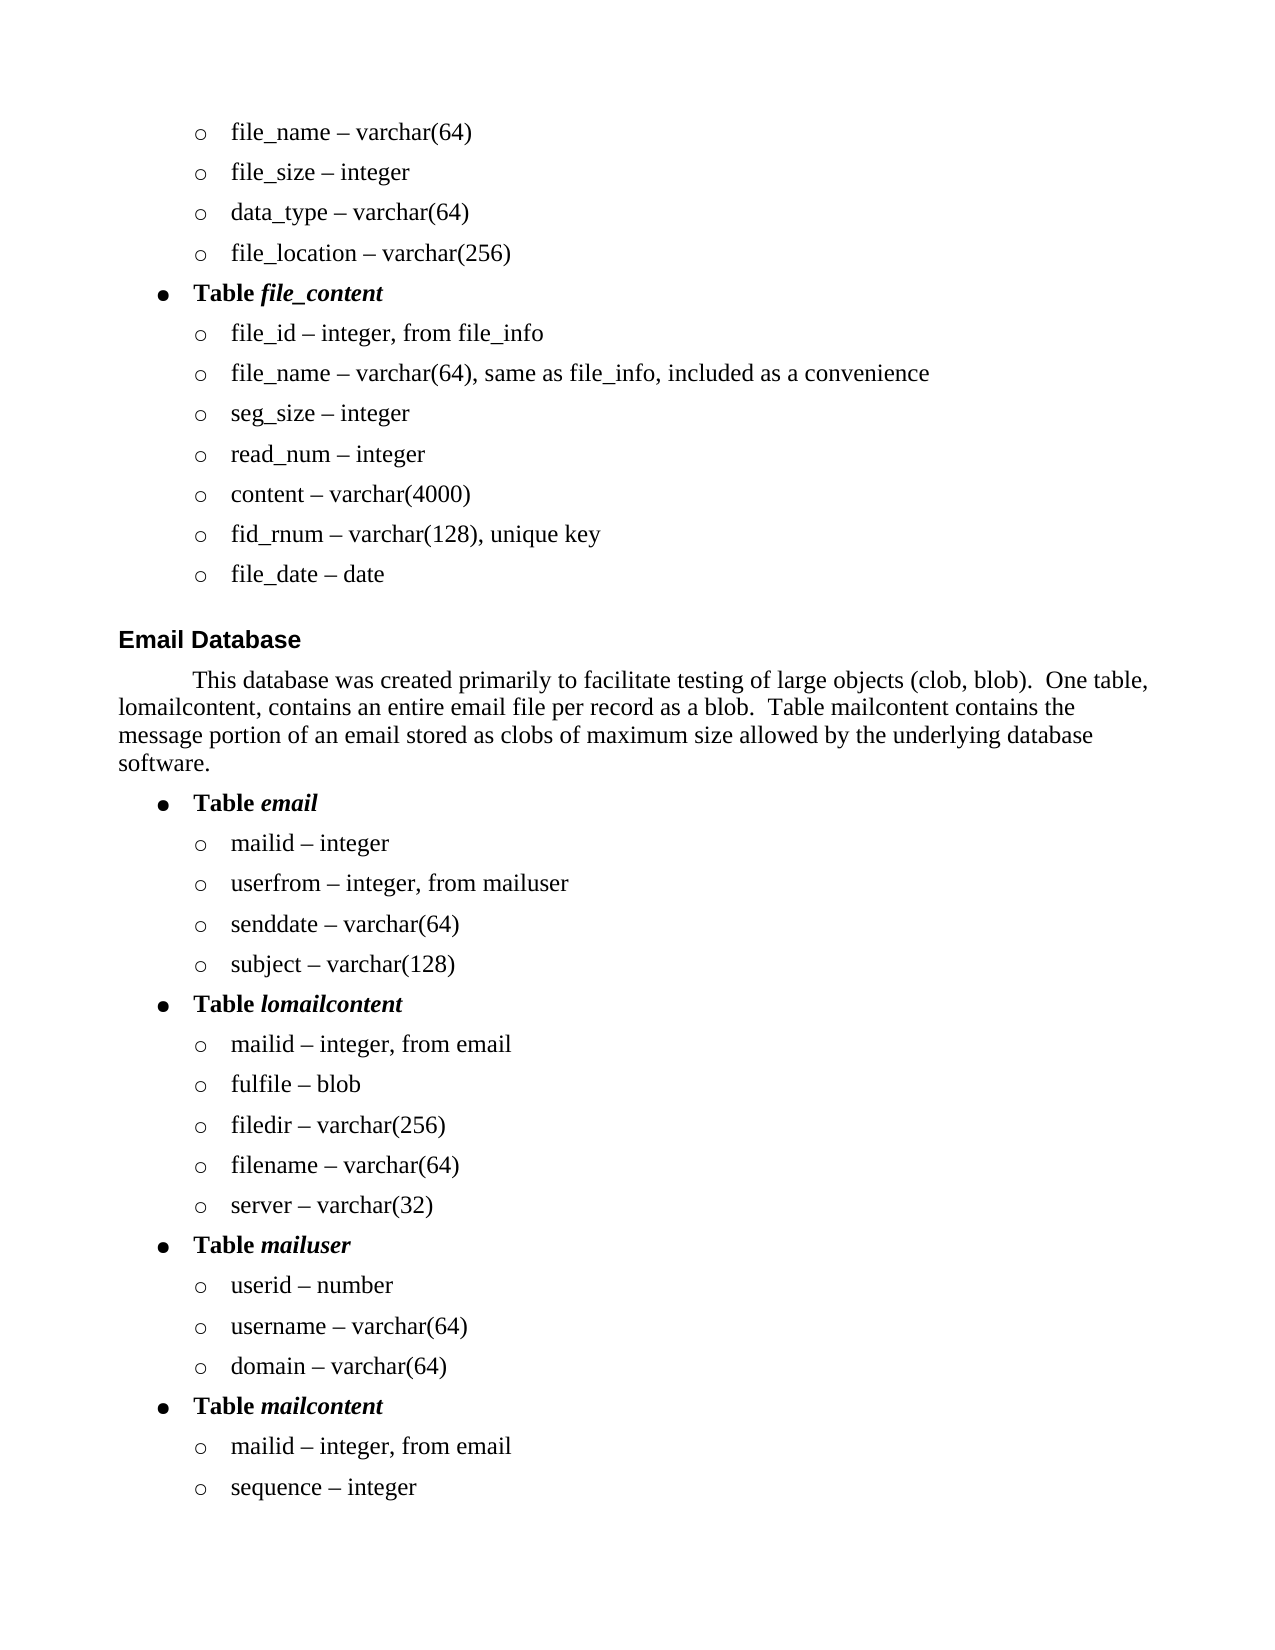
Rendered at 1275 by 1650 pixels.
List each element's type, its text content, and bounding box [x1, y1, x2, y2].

list userid – number [193, 1272, 1157, 1299]
list mailid – integer, from email [193, 1030, 1157, 1058]
list file_size – integer [193, 158, 1157, 186]
list data_type – varchar(64) [193, 198, 1157, 226]
list senddate – varchar(64) [193, 910, 1157, 937]
subtitle Email Database [118, 626, 1157, 653]
list Table mailuser [156, 1231, 1157, 1259]
list Table lomailcontent [156, 990, 1157, 1018]
list fid_rnum – varchar(128), unique key [193, 520, 1157, 548]
list userfrom – integer, from mailuser [193, 869, 1157, 897]
list mailid – integer [193, 829, 1157, 857]
list Table file_content [156, 279, 1157, 307]
list filename – varchar(64) [193, 1151, 1157, 1179]
list server – varchar(32) [193, 1191, 1157, 1219]
list seg_size – integer [193, 399, 1157, 427]
list file_id – integer, from file_info [193, 319, 1157, 347]
list mailid – integer, from email [193, 1432, 1157, 1460]
text This database was created primarily to facilitate testing of large objects (clob, blob). One table, lomailcontent, contains an entire email file per record as a blob. Table mailcontent contains the message portion of an email stored as clobs of maximum size allowed by the underlying database software. [118, 666, 1157, 777]
list sequence – integer [193, 1473, 1157, 1500]
list read_num – integer [193, 440, 1157, 467]
list file_location – varchar(256) [193, 239, 1157, 266]
list file_name – varchar(64), same as file_info, included as a convenience [193, 359, 1157, 387]
list Table email [156, 789, 1157, 817]
list fulfile – blob [193, 1071, 1157, 1098]
list file_date – date [193, 560, 1157, 588]
list content – varchar(4000) [193, 480, 1157, 508]
list subject – varchar(128) [193, 950, 1157, 978]
list Table mailcontent [156, 1392, 1157, 1420]
list domain – varchar(64) [193, 1352, 1157, 1380]
list file_name – varchar(64) [193, 118, 1157, 146]
list username – varchar(64) [193, 1312, 1157, 1339]
list filedir – varchar(256) [193, 1111, 1157, 1138]
